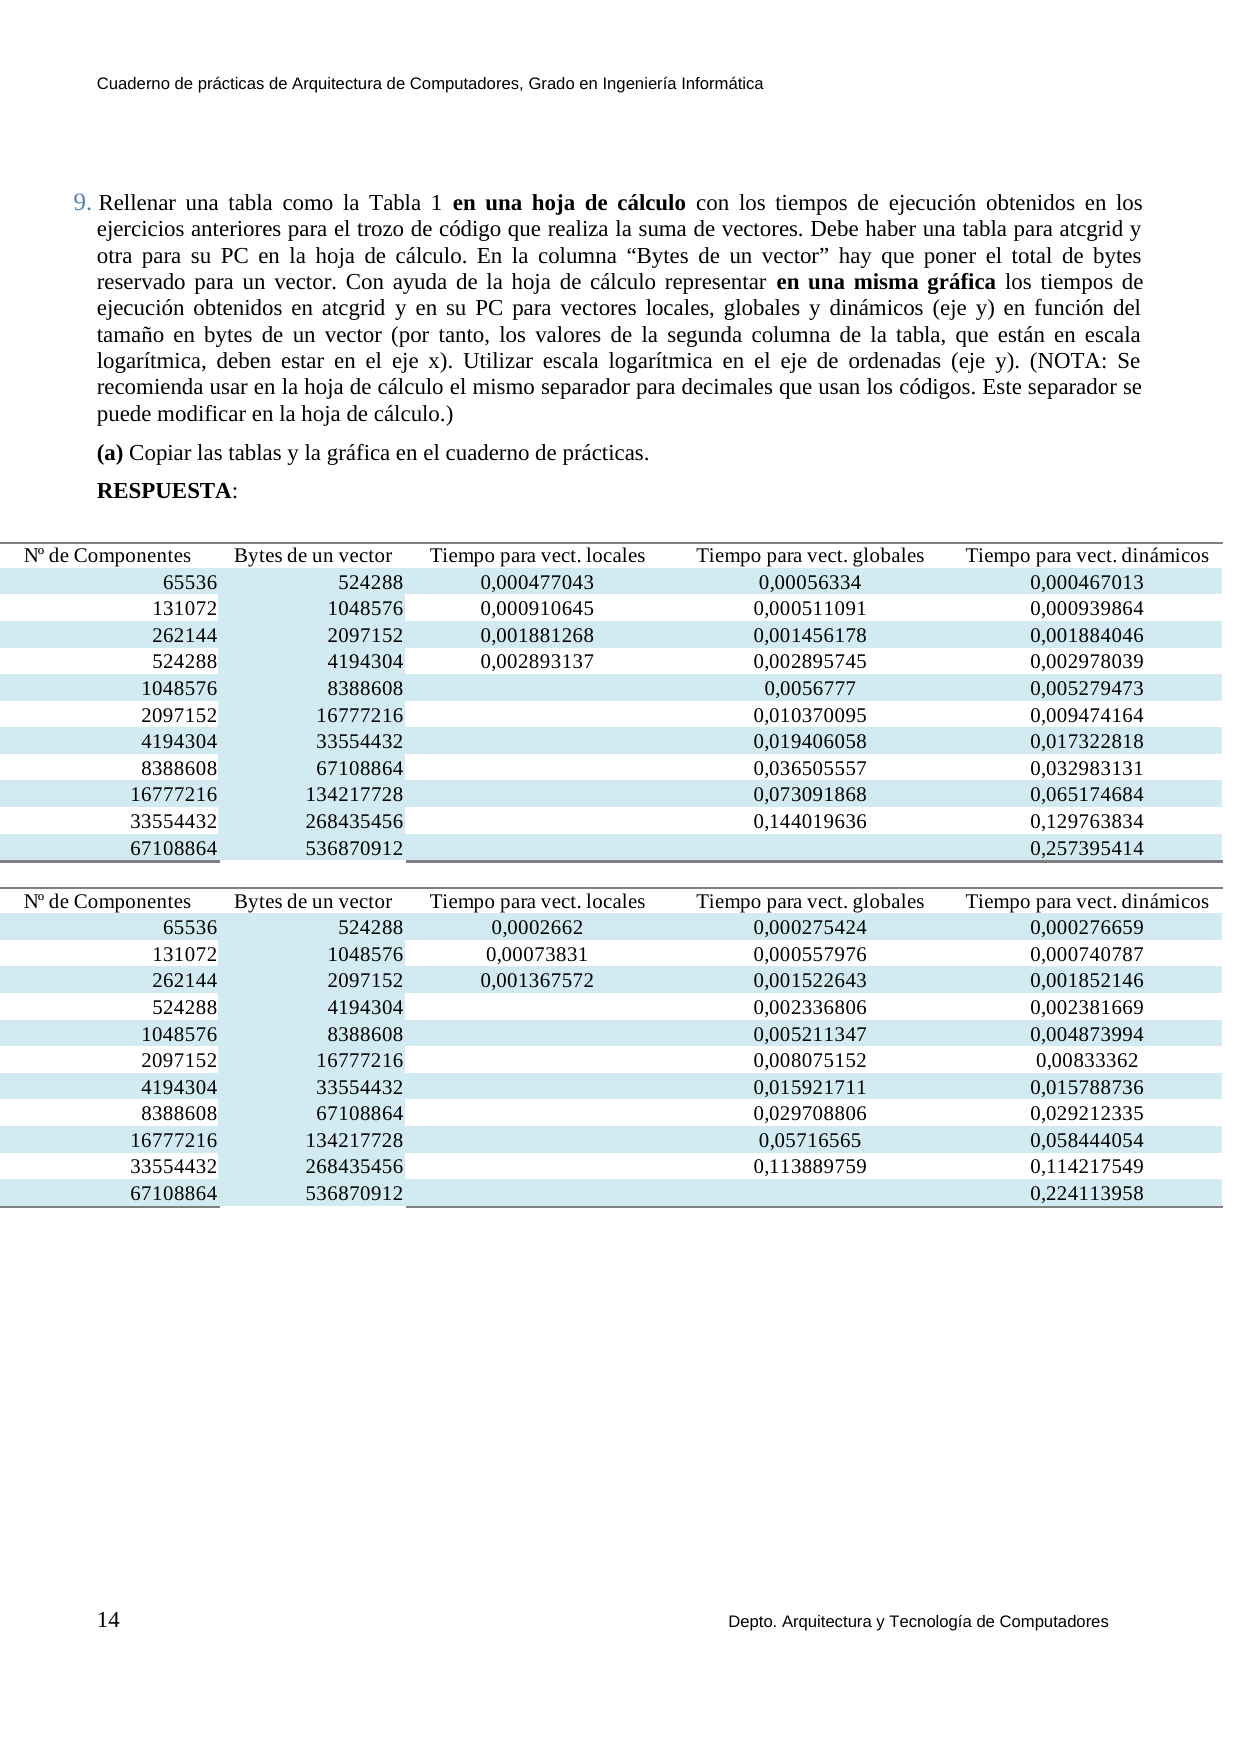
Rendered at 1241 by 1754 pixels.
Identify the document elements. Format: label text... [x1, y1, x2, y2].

list (a) Copiar las tablas y la gráfica en el cuaderno de prácticas. [67, 439, 1143, 465]
list Rellenar una tabla como la Tabla 1 en una hoja de cálculo con los tiempos de ejecución obtenidos en los ejercicios anteriores para el trozo de código que realiza la suma de vectores. Debe haber una tabla para atcgrid y otra para su PC en la hoja de cálculo. En la columna “Bytes de un vector” hay que poner el total de bytes reservado para un vector. Con ayuda de la hoja de cálculo representar en una misma gráfica los tiempos de ejecución obtenidos en atcgrid y en su PC para vectores locales, globales y dinámicos (eje y) en función del tamaño en bytes de un vector (por tanto, los valores de la segunda columna de la tabla, que están en escala logarítmica, deben estar en el eje x). Utilizar escala logarítmica en el eje de ordenadas (eje y). (NOTA: Se recomienda usar en la hoja de cálculo el mismo separador para decimales que usan los códigos. Este separador se puede modificar en la hoja de cálculo.) [67, 187, 1143, 426]
list RESPUESTA: [67, 477, 1143, 504]
